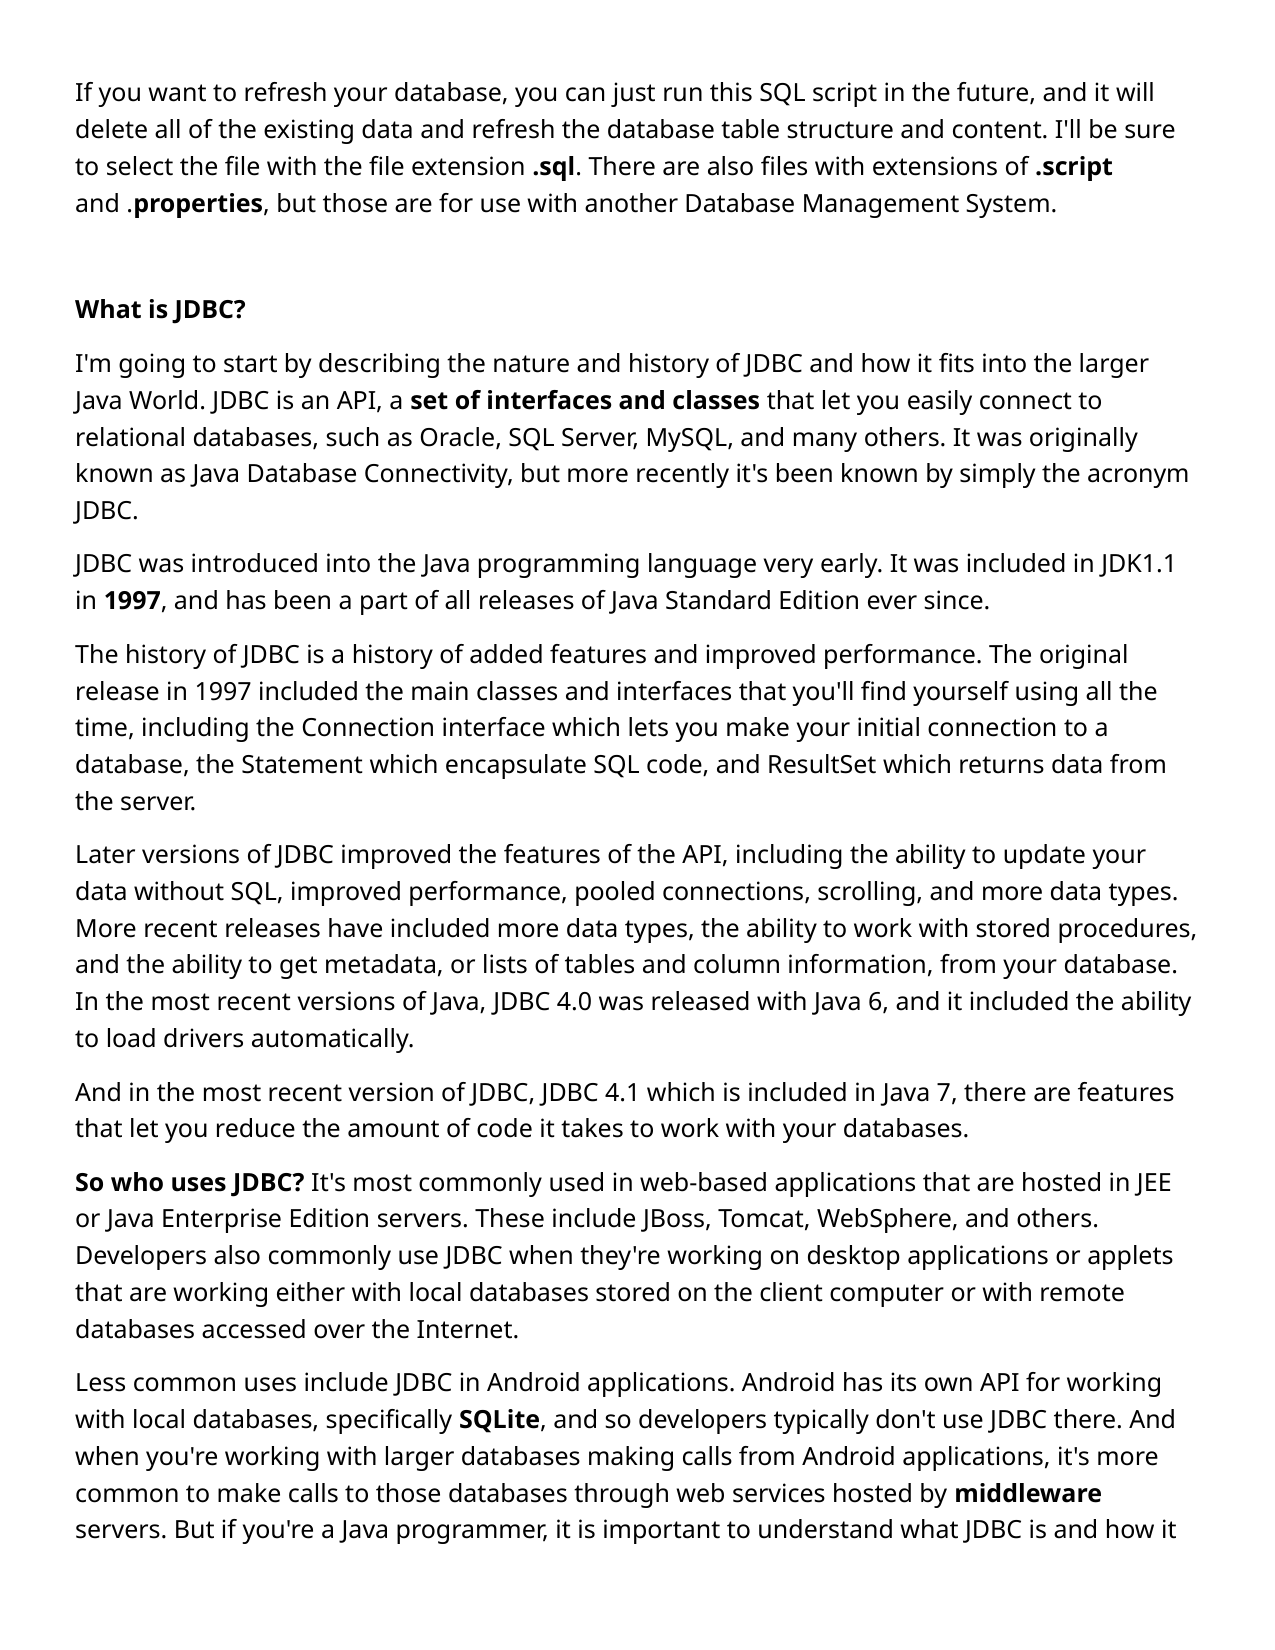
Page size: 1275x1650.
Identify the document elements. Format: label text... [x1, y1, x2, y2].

text JDBC was introduced into the Java programming language very early. It was included in JDK1.1 in 1997, and has been a part of all releases of Java Standard Edition ever since. [75, 546, 1200, 617]
text What is JDBC? [75, 292, 1200, 326]
text I'm going to start by describing the nature and history of JDBC and how it fits into the larger Java World. JDBC is an API, a set of interfaces and classes that let you easily connect to relational databases, such as Oracle, SQL Server, MySQL, and many others. It was originally known as Java Database Connectivity, but more recently it's been known by simply the acronym JDBC. [75, 346, 1200, 527]
text The history of JDBC is a history of added features and improved performance. The original release in 1997 included the main classes and interfaces that you'll find yourself using all the time, including the Connection interface which lets you make your initial connection to a database, the Statement which encapsulate SQL code, and ResultSet which returns data from the server. [75, 636, 1200, 817]
text Later versions of JDBC improved the features of the API, including the ability to update your data without SQL, improved performance, pooled connections, scrolling, and more data types. More recent releases have included more data types, the ability to work with stored procedures, and the ability to get metadata, or lists of tables and column information, from your database. In the most recent versions of Java, JDBC 4.0 was released with Java 6, and it included the ability to load drivers automatically. [75, 837, 1200, 1055]
text Less common uses include JDBC in Android applications. Android has its own API for working with local databases, specifically SQLite, and so developers typically don't use JDBC there. And when you're working with larger databases making calls from Android applications, it's more common to make calls to those databases through web services hosted by middleware servers. But if you're a Java programmer, it is important to understand what JDBC is and how it [75, 1365, 1200, 1546]
text So who uses JDBC? It's most commonly used in web-based applications that are hosted in JEE or Java Enterprise Edition servers. These include JBoss, Tomcat, WebSphere, and others. Developers also commonly use JDBC when they're working on desktop applications or applets that are working either with local databases stored on the client computer or with remote databases accessed over the Internet. [75, 1164, 1200, 1346]
text If you want to refresh your database, you can just run this SQL script in the future, and it will delete all of the existing data and refresh the database table structure and content. I'll be sure to select the file with the file extension .sql. There are also files with extensions of .script and .properties, but those are for use with another Database Management System. [75, 75, 1200, 219]
text And in the most recent version of JDBC, JDBC 4.1 which is included in Java 7, there are features that let you reduce the amount of code it takes to work with your databases. [75, 1074, 1200, 1145]
